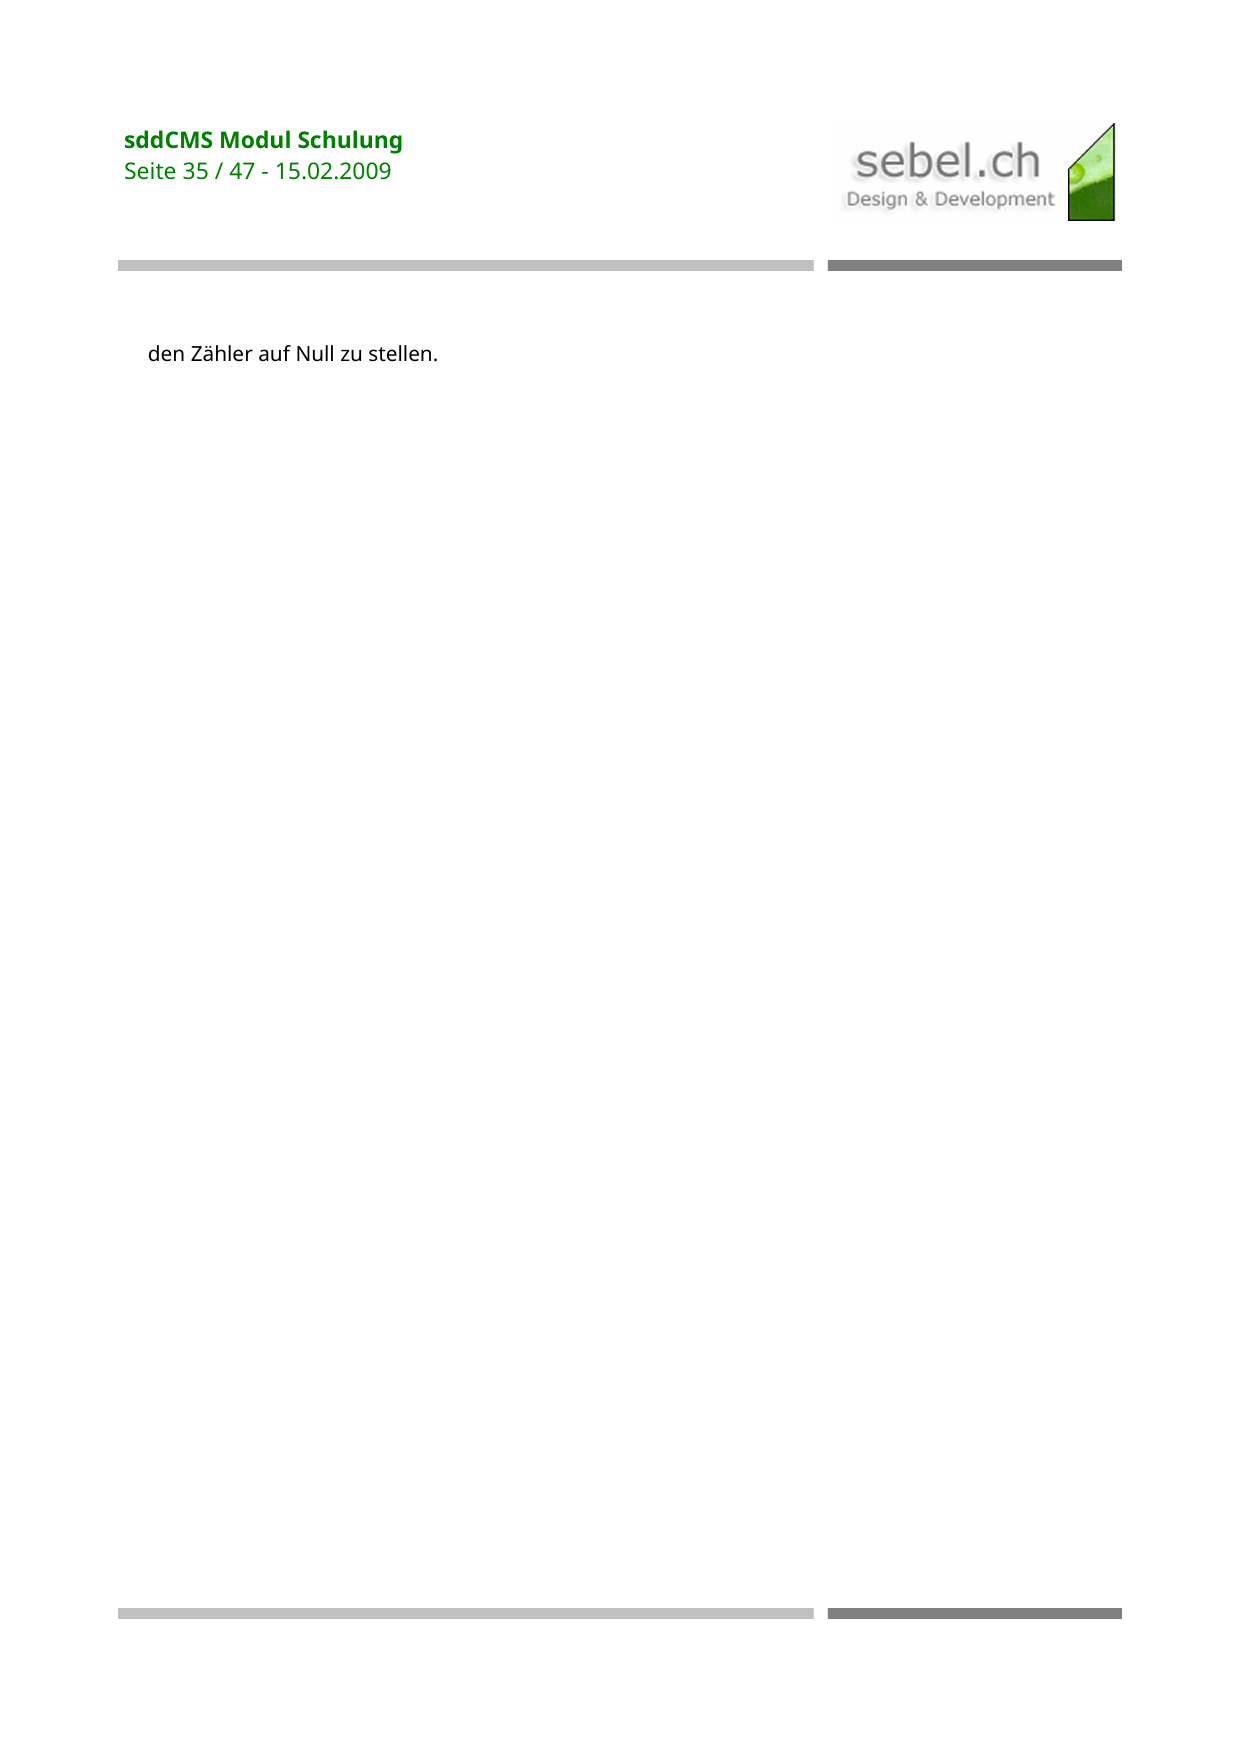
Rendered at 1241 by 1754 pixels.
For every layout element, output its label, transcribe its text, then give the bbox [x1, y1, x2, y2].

picture [118, 260, 1122, 271]
picture [118, 1608, 1122, 1619]
text den Zähler auf Null zu stellen. [148, 339, 1122, 368]
